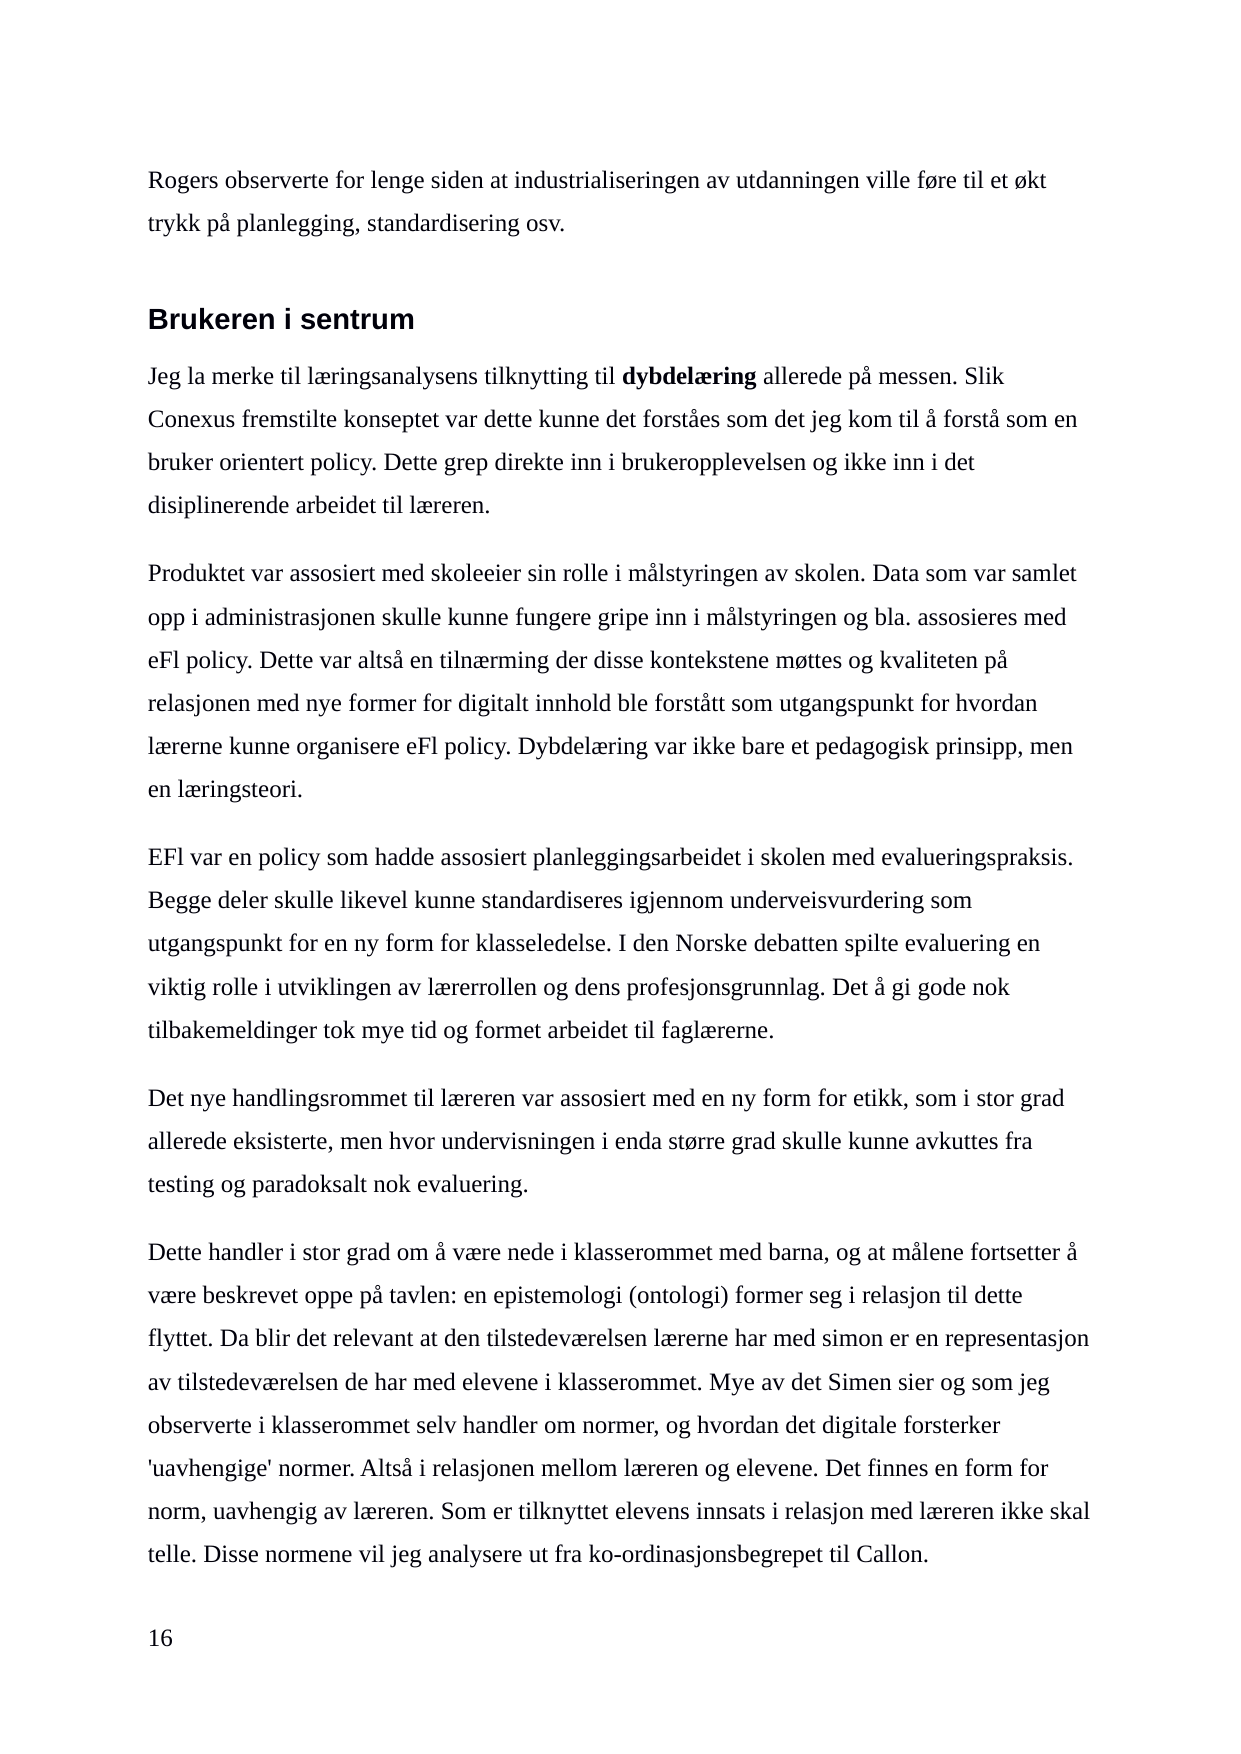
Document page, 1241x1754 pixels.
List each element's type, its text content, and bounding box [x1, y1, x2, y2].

text Jeg la merke til læringsanalysens tilknytting til dybdelæring allerede på messen. Slik Conexus fremstilte konseptet var dette kunne det forståes som det jeg kom til å forstå som en bruker orientert policy. Dette grep direkte inn i brukeropplevelsen og ikke inn i det disiplinerende arbeidet til læreren. [148, 361, 1092, 519]
subtitle Brukeren i sentrum [148, 302, 1092, 335]
text Produktet var assosiert med skoleeier sin rolle i målstyringen av skolen. Data som var samlet opp i administrasjonen skulle kunne fungere gripe inn i målstyringen og bla. assosieres med eFl policy. Dette var altså en tilnærming der disse kontekstene møttes og kvaliteten på relasjonen med nye former for digitalt innhold ble forstått som utgangspunkt for hvordan lærerne kunne organisere eFl policy. Dybdelæring var ikke bare et pedagogisk prinsipp, men en læringsteori. [148, 558, 1092, 803]
text Det nye handlingsrommet til læreren var assosiert med en ny form for etikk, som i stor grad allerede eksisterte, men hvor undervisningen i enda større grad skulle kunne avkuttes fra testing og paradoksalt nok evaluering. [148, 1083, 1092, 1198]
text Rogers observerte for lenge siden at industrialiseringen av utdanningen ville føre til et økt trykk på planlegging, standardisering osv. [148, 165, 1092, 237]
text Dette handler i stor grad om å være nede i klasserommet med barna, og at målene fortsetter å være beskrevet oppe på tavlen: en epistemologi (ontologi) former seg i relasjon til dette flyttet. Da blir det relevant at den tilstedeværelsen lærerne har med simon er en representasjon av tilstedeværelsen de har med elevene i klasserommet. Mye av det Simen sier og som jeg observerte i klasserommet selv handler om normer, og hvordan det digitale forsterker 'uavhengige' normer. Altså i relasjonen mellom læreren og elevene. Det finnes en form for norm, uavhengig av læreren. Som er tilknyttet elevens innsats i relasjon med læreren ikke skal telle. Disse normene vil jeg analysere ut fra ko-ordinasjonsbegrepet til Callon. [148, 1237, 1092, 1568]
text EFl var en policy som hadde assosiert planleggingsarbeidet i skolen med evalueringspraksis. Begge deler skulle likevel kunne standardiseres igjennom underveisvurdering som utgangspunkt for en ny form for klasseledelse. I den Norske debatten spilte evaluering en viktig rolle i utviklingen av lærerrollen og dens profesjonsgrunnlag. Det å gi gode nok tilbakemeldinger tok mye tid og formet arbeidet til faglærerne. [148, 842, 1092, 1043]
